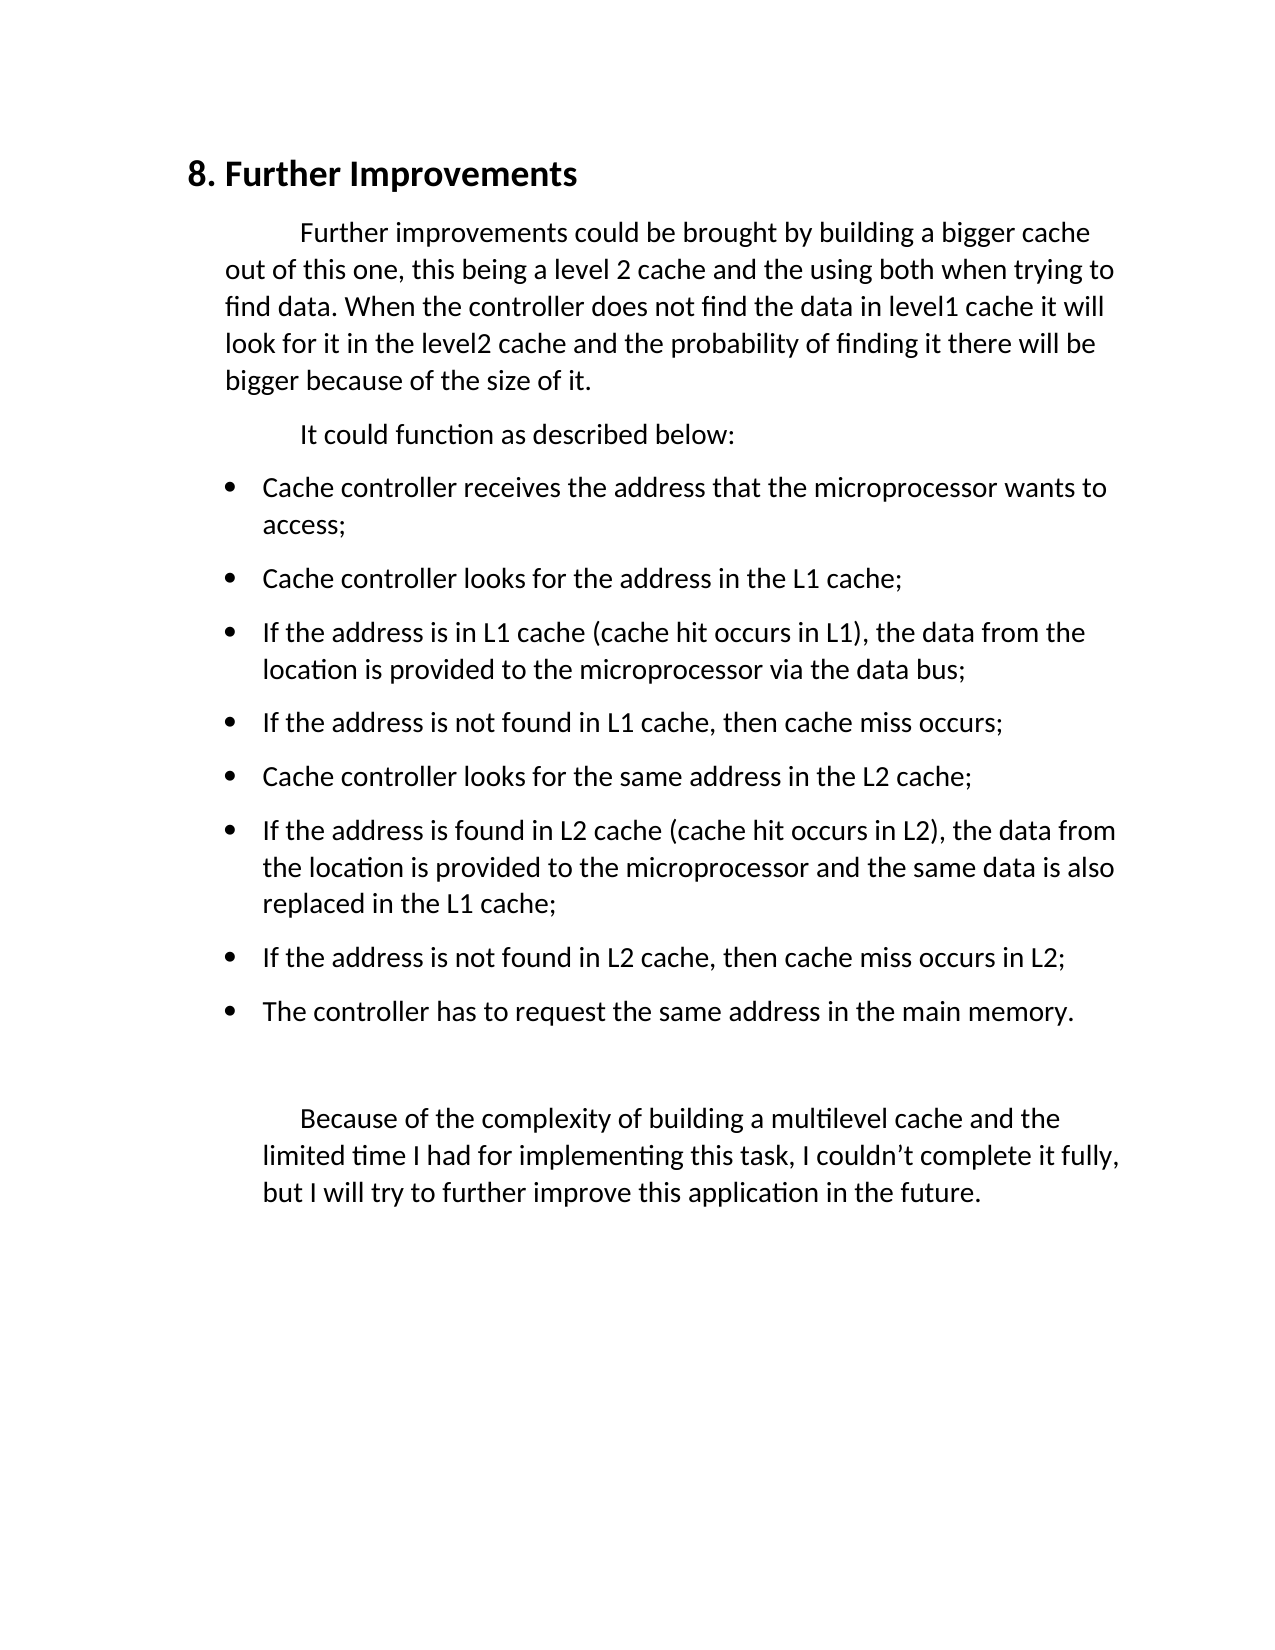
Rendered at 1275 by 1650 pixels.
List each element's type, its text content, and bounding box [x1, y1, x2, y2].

list The controller has to request the same address in the main memory. [225, 993, 1125, 1028]
list Further Improvements [187, 150, 1125, 196]
list If the address is in L1 cache (cache hit occurs in L1), the data from the location is provided to the microprocessor via the data bus; [225, 614, 1125, 686]
text It could function as described below: [225, 416, 1125, 451]
text Further improvements could be brought by building a bigger cache out of this one, this being a level 2 cache and the using both when trying to find data. When the controller does not find the data in level1 cache it will look for it in the level2 cache and the probability of finding it there will be bigger because of the size of it. [225, 214, 1125, 398]
text Because of the complexity of building a multilevel cache and the limited time I had for implementing this task, I couldn’t complete it fully, but I will try to further improve this application in the future. [262, 1100, 1125, 1210]
list If the address is not found in L1 cache, then cache miss occurs; [225, 704, 1125, 740]
list Cache controller looks for the same address in the L2 cache; [225, 758, 1125, 794]
list If the address is not found in L2 cache, then cache miss occurs in L2; [225, 939, 1125, 975]
list Cache controller receives the address that the microprocessor wants to access; [225, 469, 1125, 542]
list Cache controller looks for the address in the L1 cache; [225, 560, 1125, 596]
list If the address is found in L2 cache (cache hit occurs in L2), the data from the location is provided to the microprocessor and the same data is also replaced in the L1 cache; [225, 812, 1125, 921]
